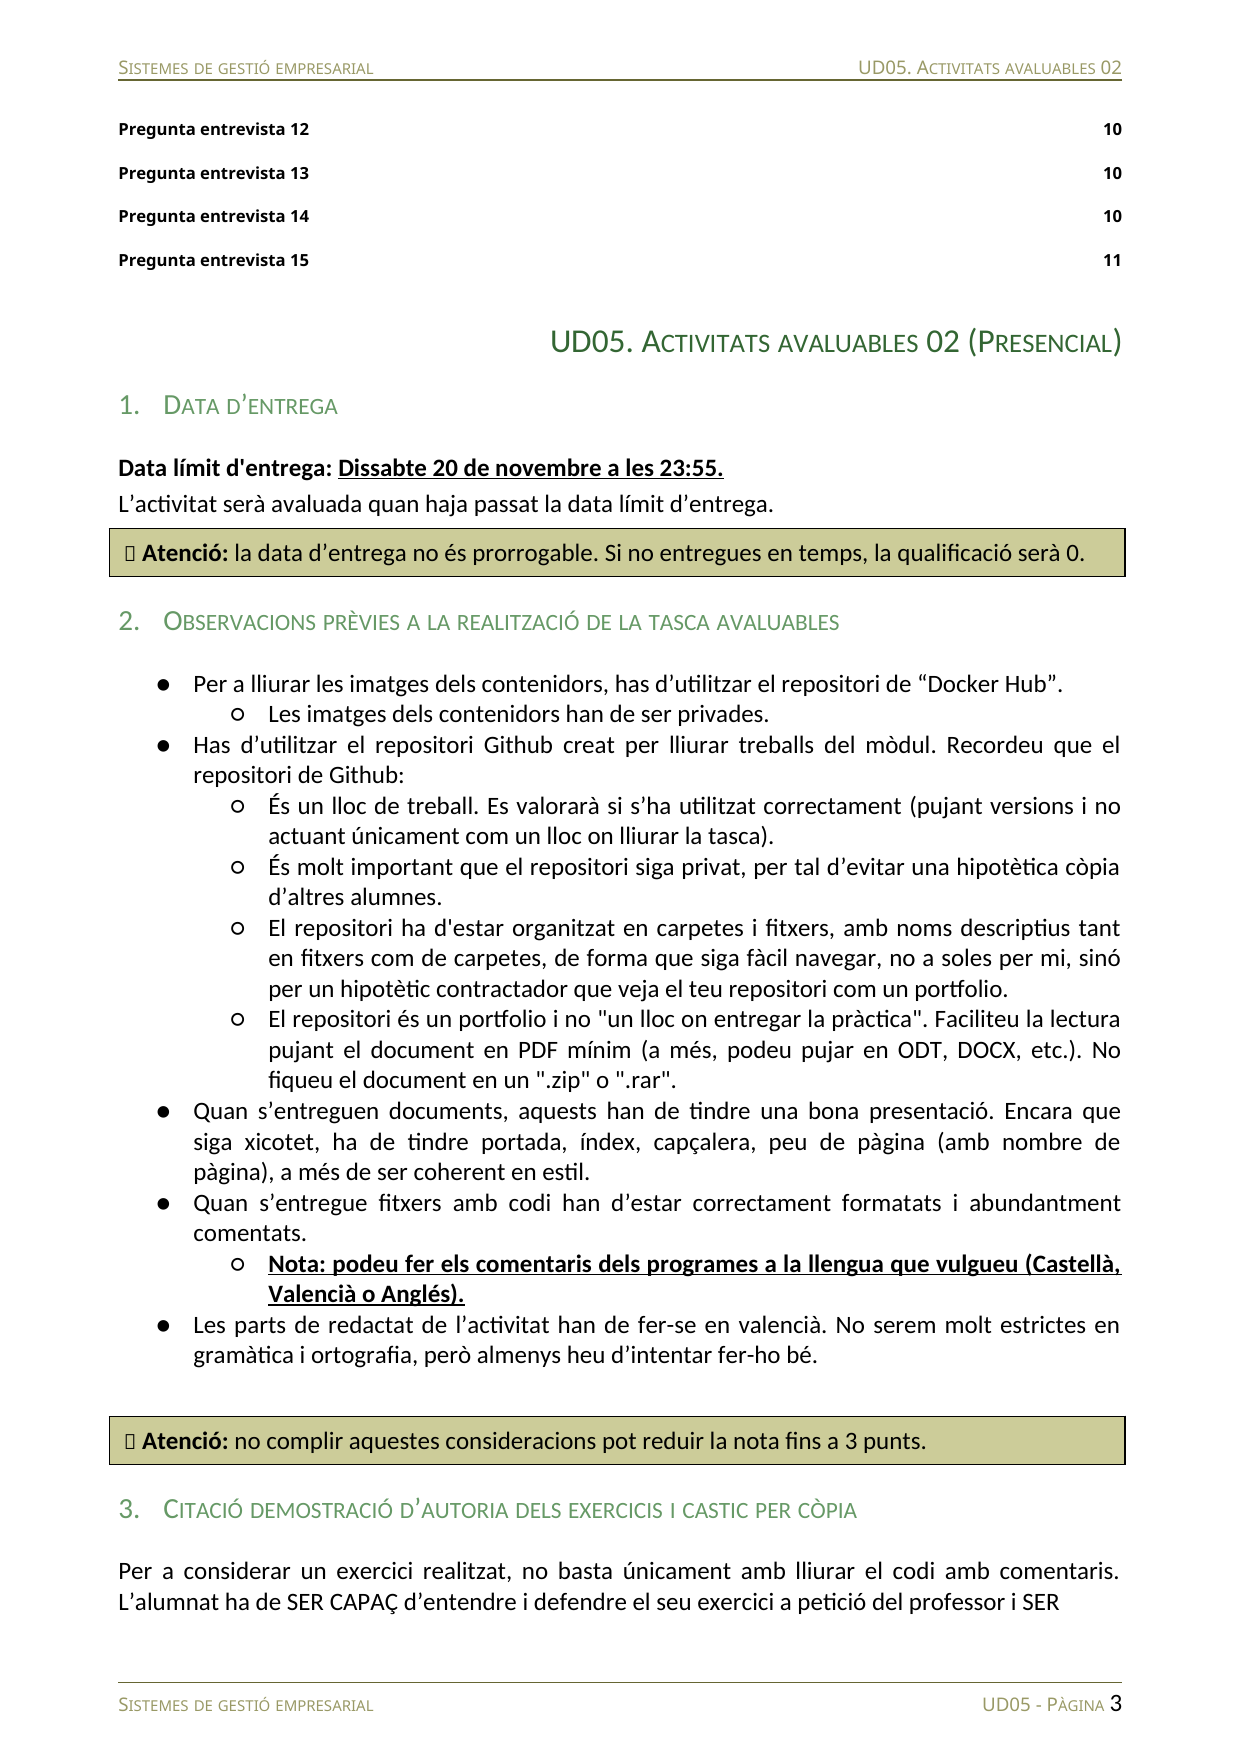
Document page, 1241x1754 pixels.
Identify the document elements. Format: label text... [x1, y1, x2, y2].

subtitle Data d’entrega [118, 386, 1122, 422]
text ❕ Atenció: no complir aquestes consideracions pot reduir la nota fins a 3 punts. [110, 1417, 1124, 1464]
text ❕ Atenció: la data d’entrega no és prorrogable. Si no entregues en temps, la qualificació serà 0. [110, 529, 1124, 576]
list Per a lliurar les imatges dels contenidors, has d’utilitzar el repositori de “Docker Hub”. [156, 668, 1122, 698]
list Les imatges dels contenidors han de ser privades. [231, 698, 1122, 729]
text Data límit d'entrega: Dissabte 20 de novembre a les 23:55. [118, 452, 1122, 482]
list Has d’utilitzar el repositori Github creat per lliurar treballs del mòdul. Recordeu que el repositori de Github: [156, 729, 1122, 790]
list El repositori ha d'estar organitzat en carpetes i fitxers, amb noms descriptius tant en fitxers com de carpetes, de forma que siga fàcil navegar, no a soles per mi, sinó per un hipotètic contractador que veja el teu repositori com un portfolio. [231, 912, 1122, 1003]
text UD05. Activitats avaluables 02 (Presencial) [118, 320, 1122, 361]
text Pregunta entrevista 15 11 [118, 249, 1122, 271]
list El repositori és un portfolio i no "un lloc on entregar la pràctica". Faciliteu la lectura pujant el document en PDF mínim (a més, podeu pujar en ODT, DOCX, etc.). No fiqueu el document en un ".zip" o ".rar". [231, 1003, 1122, 1095]
list Quan s’entreguen documents, aquests han de tindre una bona presentació. Encara que siga xicotet, ha de tindre portada, índex, capçalera, peu de pàgina (amb nombre de pàgina), a més de ser coherent en estil. [156, 1095, 1122, 1187]
list És un lloc de treball. Es valorarà si s’ha utilitzat correctament (pujant versions i no actuant únicament com un lloc on lliurar la tasca). [231, 790, 1122, 851]
list És molt important que el repositori siga privat, per tal d’evitar una hipotètica còpia d’altres alumnes. [231, 851, 1122, 912]
text Pregunta entrevista 13 10 [118, 162, 1122, 184]
list Nota: podeu fer els comentaris dels programes a la llengua que vulgueu (Castellà, Valencià o Anglés). [231, 1248, 1122, 1309]
text Pregunta entrevista 14 10 [118, 205, 1122, 228]
subtitle Observacions prèvies a la realització de la tasca avaluables [118, 602, 1122, 638]
text L’activitat serà avaluada quan haja passat la data límit d’entrega. [118, 489, 1122, 519]
text Pregunta entrevista 12 10 [118, 118, 1122, 141]
text Per a considerar un exercici realitzat, no basta únicament amb lliurar el codi amb comentaris. L’alumnat ha de SER CAPAÇ d’entendre i defendre el seu exercici a petició del professor i SER [118, 1555, 1122, 1616]
list Les parts de redactat de l’activitat han de fer-se en valencià. No serem molt estrictes en gramàtica i ortografia, però almenys heu d’intentar fer-ho bé. [156, 1309, 1122, 1370]
list Quan s’entregue fitxers amb codi han d’estar correctament formatats i abundantment comentats. [156, 1187, 1122, 1248]
subtitle Citació demostració d’autoria dels exercicis i castic per còpia [118, 1490, 1122, 1525]
